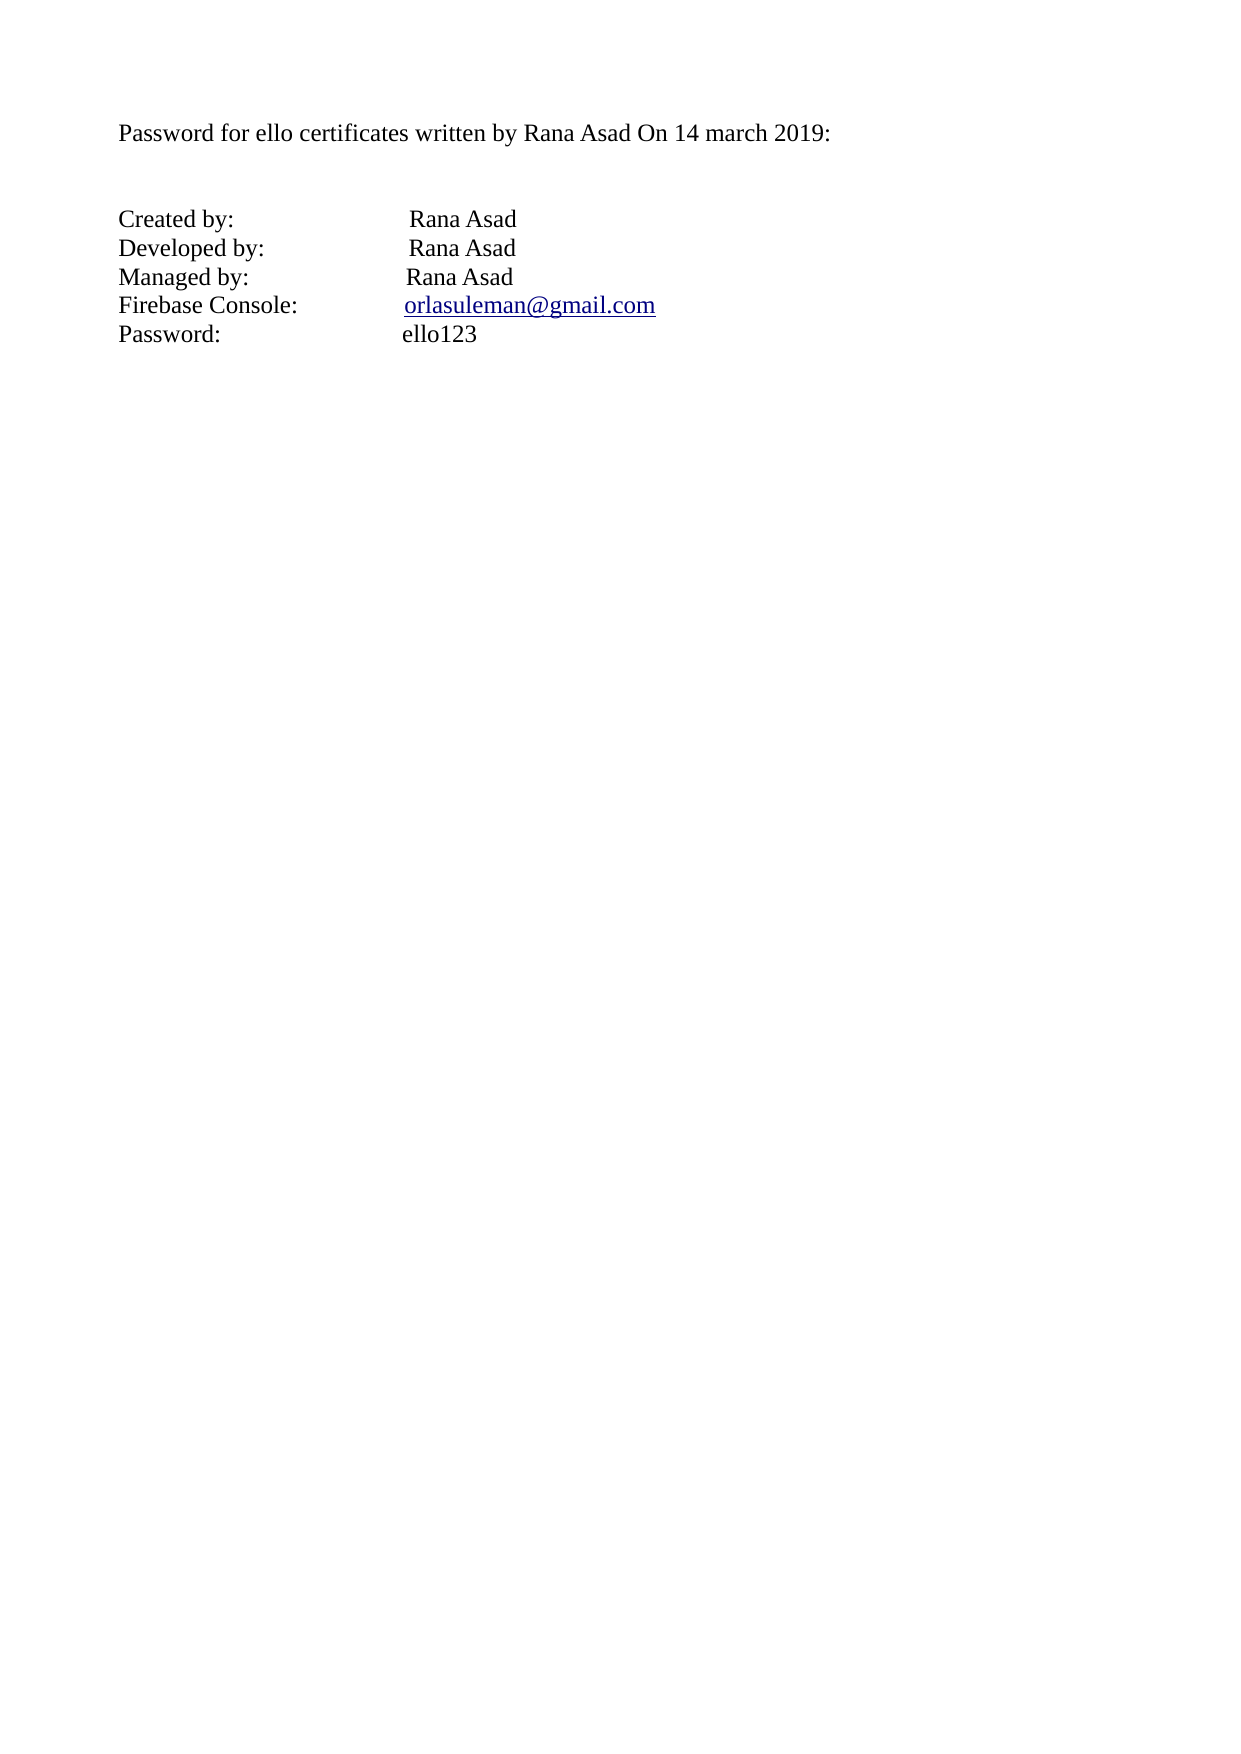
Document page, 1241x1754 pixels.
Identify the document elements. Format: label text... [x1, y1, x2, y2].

text Firebase Console: orlasuleman@gmail.com [118, 291, 1122, 319]
text Password for ello certificates written by Rana Asad On 14 march 2019: [118, 118, 1122, 147]
text Created by: Rana Asad [118, 204, 1122, 233]
text Managed by: Rana Asad [118, 262, 1122, 291]
text Developed by: Rana Asad [118, 233, 1122, 262]
text Password: ello123 [118, 319, 1122, 348]
